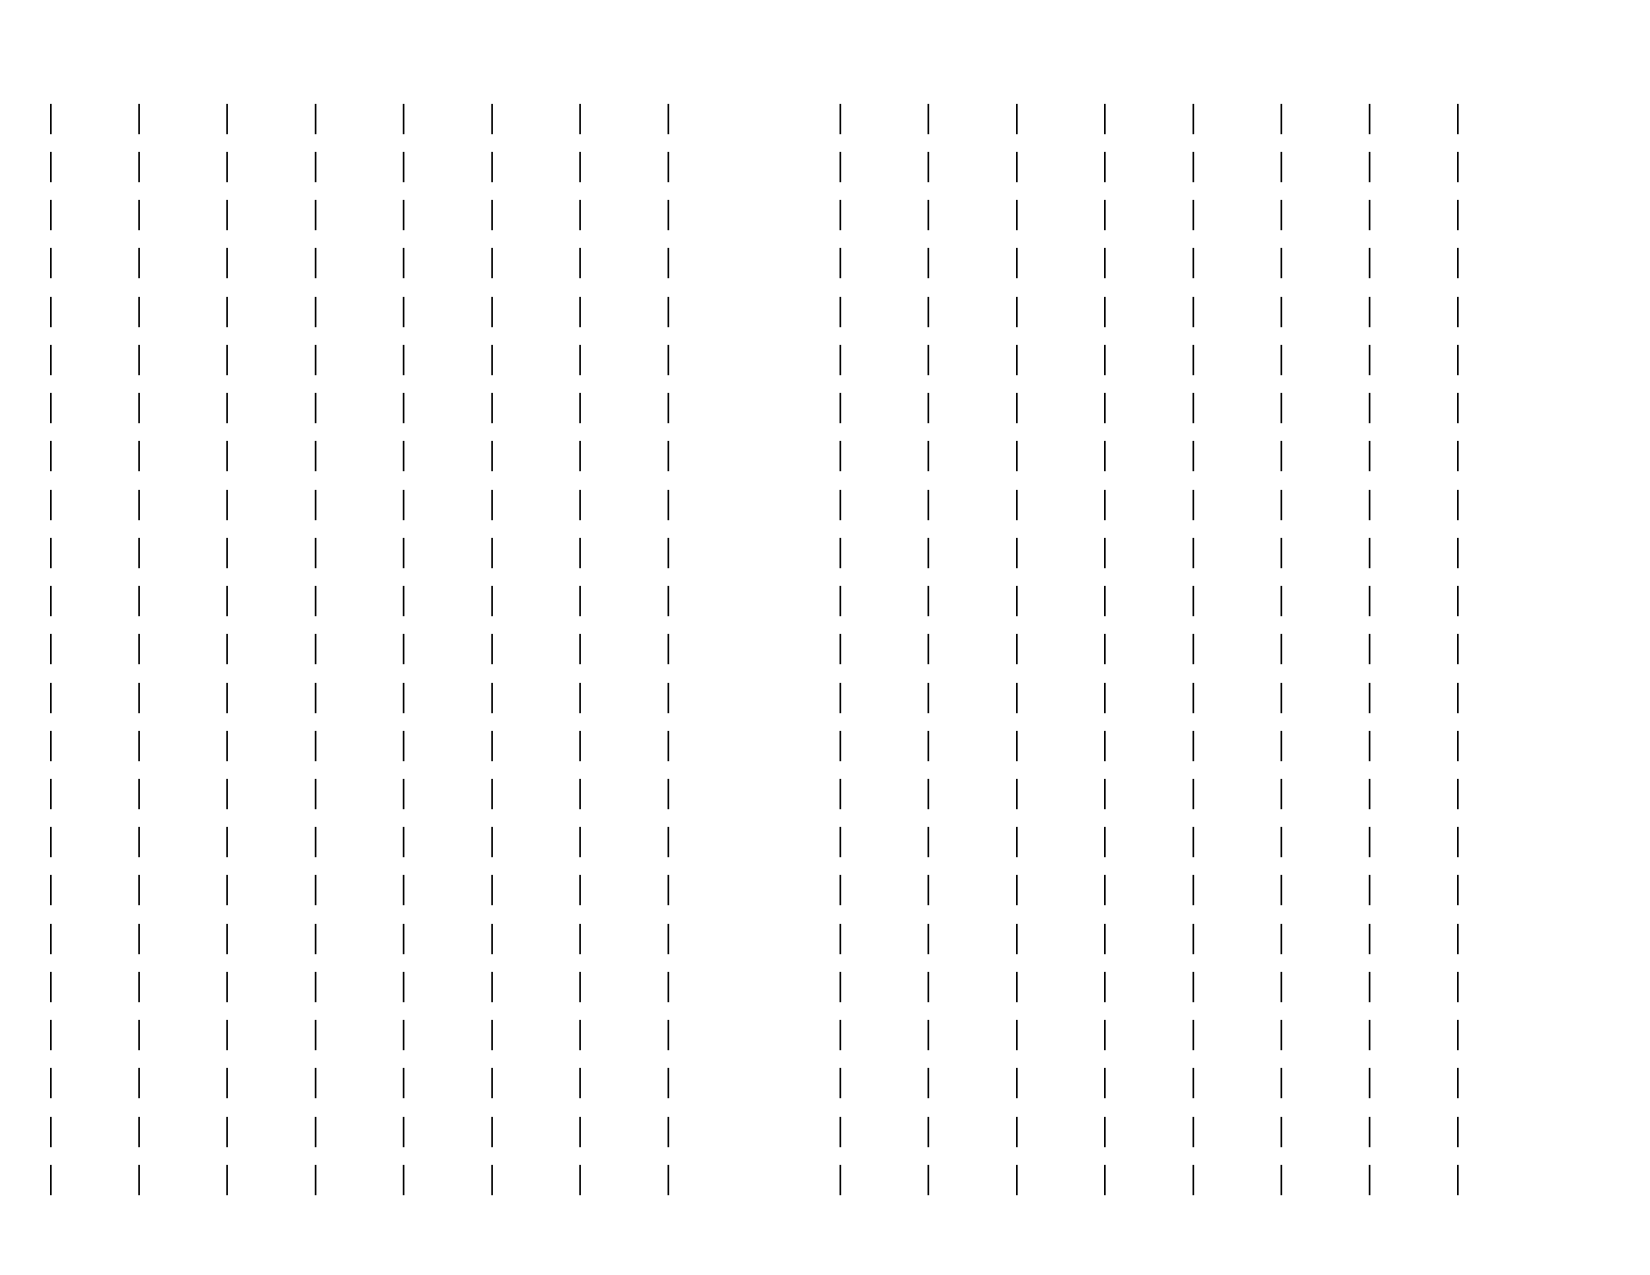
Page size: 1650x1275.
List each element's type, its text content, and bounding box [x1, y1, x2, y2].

text | | | | | | | | [47, 426, 837, 474]
text | | | | | | | | [47, 281, 837, 330]
text | | | | | | | | [837, 137, 1626, 185]
text | | | | | | | | [47, 1005, 837, 1053]
text | | | | | | | | [837, 378, 1626, 426]
text | | | | | | | | [47, 1053, 837, 1101]
text | | | | | | | | [837, 426, 1626, 474]
text | | | | | | | | [837, 860, 1626, 908]
text | | | | | | | | [837, 812, 1626, 860]
text | | | | | | | | [837, 764, 1626, 812]
text | | | | | | | | [47, 812, 837, 860]
text | | | | | | | | [47, 619, 837, 667]
text | | | | | | | | [837, 619, 1626, 667]
text | | | | | | | | [47, 1149, 837, 1198]
text | | | | | | | | [837, 716, 1626, 764]
text | | | | | | | | [47, 1101, 837, 1149]
text | | | | | | | | [47, 474, 837, 523]
text | | | | | | | | [837, 233, 1626, 281]
text | | | | | | | | [837, 957, 1626, 1005]
text | | | | | | | | [837, 1005, 1626, 1053]
text | | | | | | | | [837, 474, 1626, 523]
text | | | | | | | | [47, 957, 837, 1005]
text | | | | | | | | [47, 764, 837, 812]
text | | | | | | | | [837, 281, 1626, 330]
text | | | | | | | | [837, 1149, 1626, 1198]
text | | | | | | | | [837, 908, 1626, 957]
text | | | | | | | | [47, 523, 837, 571]
text | | | | | | | | [47, 88, 837, 137]
text | | | | | | | | [837, 523, 1626, 571]
text | | | | | | | | [47, 571, 837, 619]
text | | | | | | | | [837, 88, 1626, 137]
text | | | | | | | | [837, 1053, 1626, 1101]
text | | | | | | | | [837, 185, 1626, 233]
text | | | | | | | | [47, 378, 837, 426]
text | | | | | | | | [47, 667, 837, 716]
text | | | | | | | | [47, 233, 837, 281]
text | | | | | | | | [47, 716, 837, 764]
text | | | | | | | | [47, 860, 837, 908]
text | | | | | | | | [47, 330, 837, 378]
text | | | | | | | | [837, 571, 1626, 619]
text | | | | | | | | [47, 185, 837, 233]
text | | | | | | | | [837, 1101, 1626, 1149]
text | | | | | | | | [837, 667, 1626, 716]
text | | | | | | | | [47, 137, 837, 185]
text | | | | | | | | [47, 908, 837, 957]
text | | | | | | | | [837, 330, 1626, 378]
